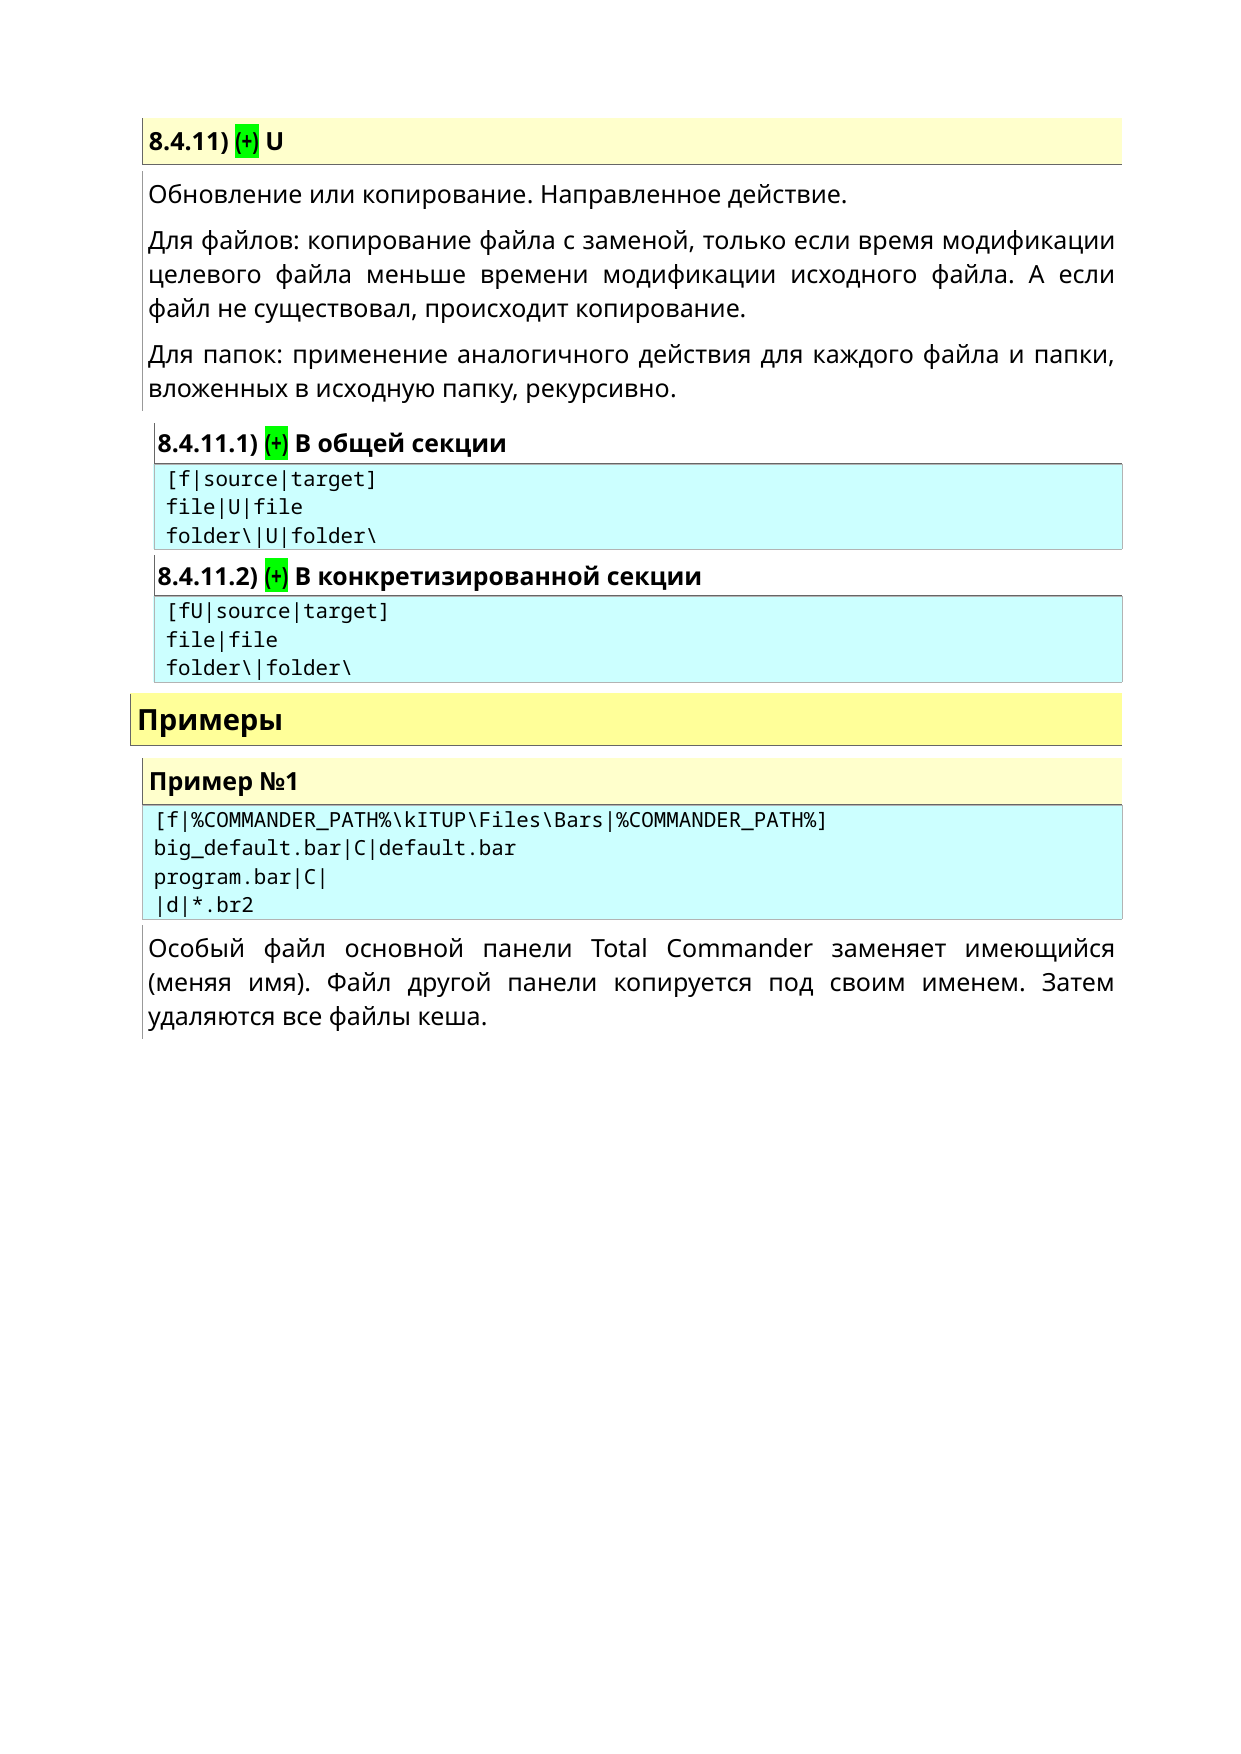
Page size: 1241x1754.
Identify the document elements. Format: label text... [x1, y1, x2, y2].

text file|U|file [155, 492, 1122, 521]
text Особый файл основной панели Total Commander заменяет имеющийся (меняя имя). Файл другой панели копируется под своим именем. Затем удаляются все файлы кеша. [143, 925, 1122, 1039]
text big_default.bar|C|default.bar [143, 833, 1122, 862]
subtitle (+) U [143, 118, 1122, 164]
text folder\|U|folder\ [155, 521, 1122, 549]
text Для файлов: копирование файла с заменой, только если время модификации целевого файла меньше времени модификации исходного файла. А если файл не существовал, происходит копирование. [143, 217, 1122, 325]
text Обновление или копирование. Направленное действие. [143, 171, 1122, 211]
subtitle (+) В общей секции [155, 423, 1122, 463]
text [f|%COMMANDER_PATH%\kITUP\Files\Bars|%COMMANDER_PATH%] [143, 806, 1122, 833]
text program.bar|C| [143, 862, 1122, 890]
subtitle Примеры [130, 693, 1122, 745]
subtitle Пример №1 [143, 758, 1122, 804]
text [fU|source|target] [155, 597, 1122, 625]
text file|file [155, 625, 1122, 653]
text folder\|folder\ [155, 653, 1122, 682]
text |d|*.br2 [143, 890, 1122, 919]
subtitle (+) В конкретизированной секции [155, 555, 1122, 595]
text Для папок: применение аналогичного действия для каждого файла и папки, вложенных в исходную папку, рекурсивно. [143, 331, 1122, 411]
text [f|source|target] [155, 465, 1122, 492]
